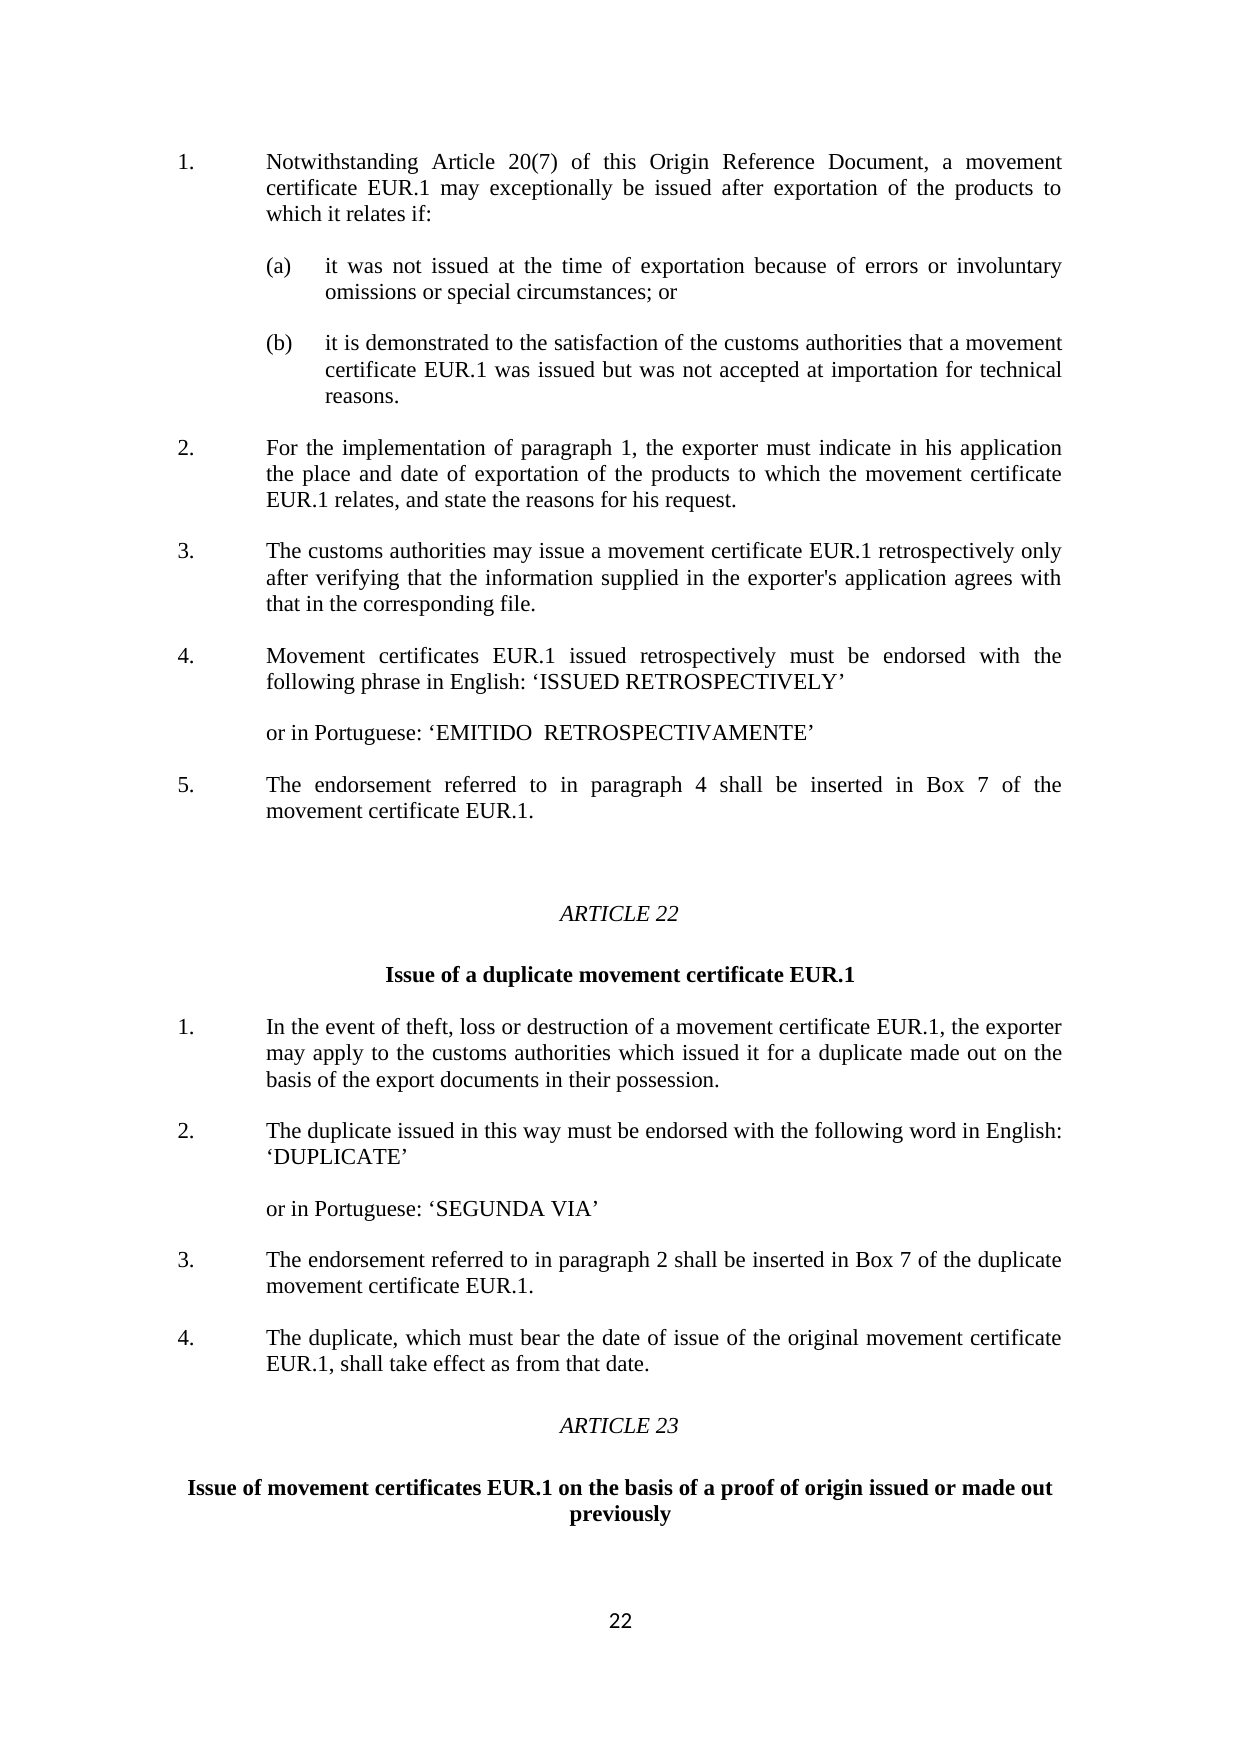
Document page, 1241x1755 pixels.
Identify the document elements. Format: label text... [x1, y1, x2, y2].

text 3. The endorsement referred to in paragraph 2 shall be inserted in Box 7 of the duplicate movement certificate EUR.1. [177, 1246, 1063, 1299]
text 4. The duplicate, which must bear the date of issue of the original movement certificate EUR.1, shall take effect as from that date. [177, 1324, 1063, 1376]
text Issue of a duplicate movement certificate EUR.1 [177, 962, 1063, 988]
text (a) it was not issued at the time of exportation because of errors or involuntary omissions or special circumstances; or [266, 252, 1063, 304]
text or in Portuguese: ‘SEGUNDA VIA’ [266, 1195, 1063, 1221]
text 1. In the event of theft, loss or destruction of a movement certificate EUR.1, the exporter may apply to the customs authorities which issued it for a duplicate made out on the basis of the export documents in their possession. [177, 1013, 1063, 1092]
text 1. Notwithstanding Article 20(7) of this Origin Reference Document, a movement certificate EUR.1 may exceptionally be issued after exportation of the products to which it relates if: [177, 148, 1063, 227]
text 2. The duplicate issued in this way must be endorsed with the following word in English: ‘DUPLICATE’ [177, 1117, 1063, 1170]
text ARTICLE 23 [177, 1412, 1063, 1438]
text 5. The endorsement referred to in paragraph 4 shall be inserted in Box 7 of the movement certificate EUR.1. [177, 771, 1063, 823]
text 2. For the implementation of paragraph 1, the exporter must indicate in his application the place and date of exportation of the products to which the movement certificate EUR.1 relates, and state the reasons for his request. [177, 433, 1063, 513]
text 4. Movement certificates EUR.1 issued retrospectively must be endorsed with the following phrase in English: ‘ISSUED RETROSPECTIVELY’ [177, 642, 1063, 694]
text (b) it is demonstrated to the satisfaction of the customs authorities that a movement certificate EUR.1 was issued but was not accepted at importation for technical reasons. [266, 329, 1063, 408]
text 3. The customs authorities may issue a movement certificate EUR.1 retrospectively only after verifying that the information supplied in the exporter's application agrees with that in the corresponding file. [177, 538, 1063, 617]
text Issue of movement certificates EUR.1 on the basis of a proof of origin issued or made out previously [177, 1474, 1063, 1526]
text ARTICLE 22 [177, 900, 1063, 926]
text or in Portuguese: ‘EMITIDO RETROSPECTIVAMENTE’ [266, 719, 1063, 746]
